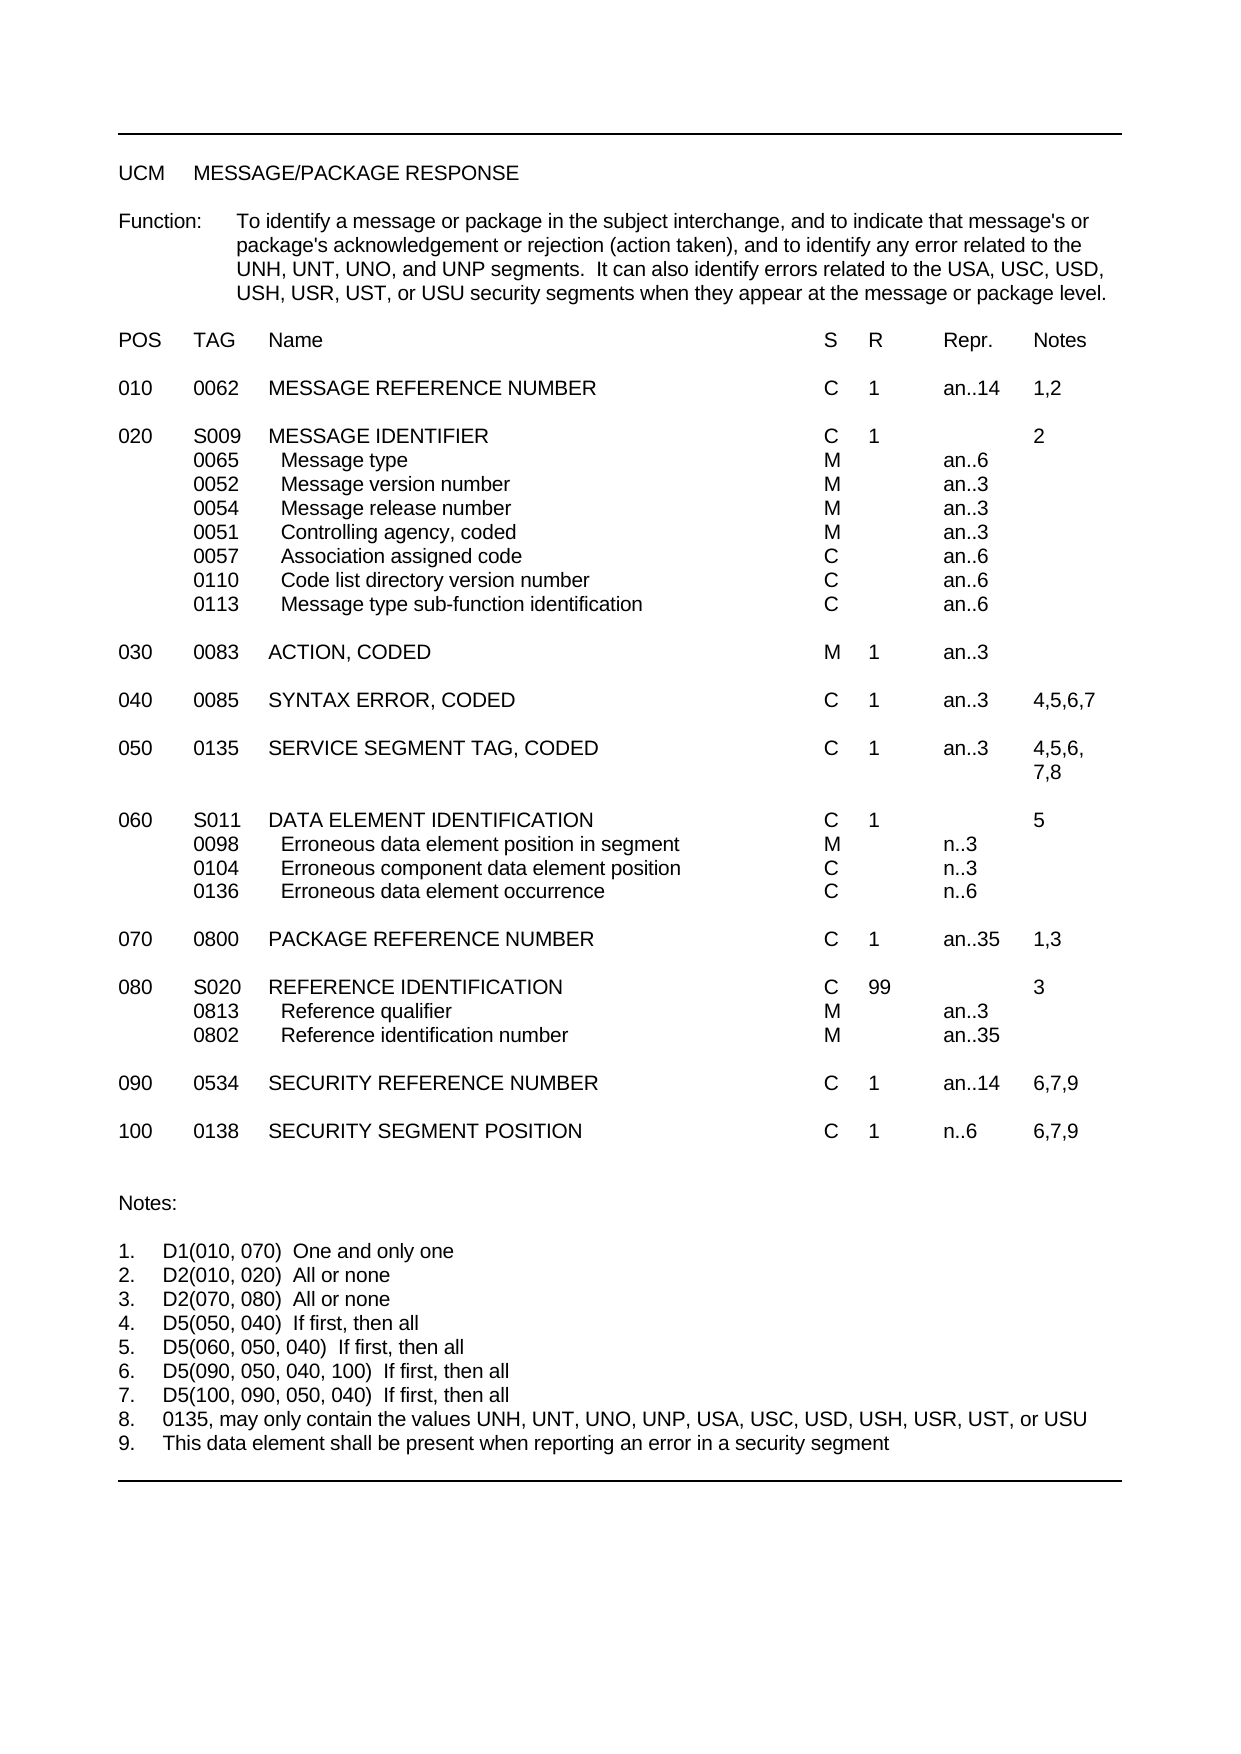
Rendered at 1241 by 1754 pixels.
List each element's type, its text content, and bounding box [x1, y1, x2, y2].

table_header R [857, 328, 932, 352]
table_cell MESSAGE IDENTIFIER [257, 424, 812, 448]
table_cell C [812, 975, 857, 999]
table_cell DATA ELEMENT IDENTIFICATION [257, 808, 812, 831]
table_cell [857, 472, 932, 496]
table_cell an..6 [932, 568, 1022, 592]
table_cell 090 [107, 1071, 182, 1095]
table_cell n..3 [932, 855, 1022, 879]
table_cell [857, 352, 932, 376]
table_cell 2 [1022, 424, 1112, 448]
text 2. D2(010, 020) All or none [118, 1263, 1122, 1287]
table_cell an..6 [932, 544, 1022, 568]
table_cell C [812, 568, 857, 592]
table_cell [1022, 592, 1112, 616]
table_cell [932, 784, 1022, 807]
table_cell C [812, 544, 857, 568]
table_cell [1022, 496, 1112, 520]
table_cell [107, 1023, 182, 1047]
table_cell [1022, 903, 1112, 927]
table_cell [857, 664, 932, 688]
table_cell C [812, 592, 857, 616]
table_cell [1022, 640, 1112, 664]
table_cell 0534 [182, 1071, 257, 1095]
table_cell [107, 999, 182, 1023]
table_cell [857, 903, 932, 927]
table_cell 1 [857, 376, 932, 400]
table_cell 1 [857, 808, 932, 831]
table_cell 0085 [182, 688, 257, 712]
table_cell [932, 400, 1022, 424]
table_cell 99 [857, 975, 932, 999]
table_cell SECURITY REFERENCE NUMBER [257, 1071, 812, 1095]
table_cell 1 [857, 1119, 932, 1143]
table_cell [1022, 352, 1112, 376]
table_cell [182, 903, 257, 927]
table_cell [257, 1095, 812, 1119]
table_cell [932, 975, 1022, 999]
table_cell 3 [1022, 975, 1112, 999]
table_cell [107, 903, 182, 927]
table_cell [932, 664, 1022, 688]
table_cell [107, 616, 182, 640]
table_cell [107, 568, 182, 592]
table_cell [857, 448, 932, 472]
table_cell [857, 1023, 932, 1047]
table_cell MESSAGE REFERENCE NUMBER [257, 376, 812, 400]
table_cell 0138 [182, 1119, 257, 1143]
table_cell 0054 [182, 496, 257, 520]
table_cell [257, 664, 812, 688]
table_cell n..3 [932, 831, 1022, 855]
table_cell [1022, 664, 1112, 688]
table_cell 1 [857, 424, 932, 448]
table_cell M [812, 1023, 857, 1047]
table_cell 1 [857, 927, 932, 951]
table_cell C [812, 736, 857, 783]
table_cell [812, 712, 857, 736]
table_cell SECURITY SEGMENT POSITION [257, 1119, 812, 1143]
table_cell ACTION, CODED [257, 640, 812, 664]
table_cell 5 [1022, 808, 1112, 831]
table_cell [932, 808, 1022, 831]
table_cell Reference qualifier [257, 999, 812, 1023]
table_cell C [812, 424, 857, 448]
table_cell 6,7,9 [1022, 1119, 1112, 1143]
table_cell [812, 1047, 857, 1071]
table_cell [107, 544, 182, 568]
table_cell Reference identification number [257, 1023, 812, 1047]
table_cell [932, 616, 1022, 640]
table_cell [182, 616, 257, 640]
table_cell [812, 400, 857, 424]
table_cell 0052 [182, 472, 257, 496]
table_cell [107, 472, 182, 496]
table_cell an..6 [932, 448, 1022, 472]
text UCM MESSAGE/PACKAGE RESPONSE [118, 161, 1122, 184]
table_cell [1022, 712, 1112, 736]
table_cell M [812, 831, 857, 855]
table_cell [107, 951, 182, 975]
table_cell [182, 784, 257, 807]
table_cell 1 [857, 688, 932, 712]
text Function: To identify a message or package in the subject interchange, and to indicate that message's or package's acknowledgement or rejection (action taken), and to identify any error related to the UNH, UNT, UNO, and UNP segments. It can also identify errors related to the USA, USC, USD, USH, USR, UST, or USU security segments when they appear at the message or package level. [118, 208, 1122, 304]
table_cell [857, 520, 932, 544]
table_cell 070 [107, 927, 182, 951]
table_cell [1022, 616, 1112, 640]
table_cell [857, 592, 932, 616]
table_cell an..6 [932, 592, 1022, 616]
table_cell [107, 1095, 182, 1119]
table_cell [107, 448, 182, 472]
table_cell an..14 [932, 376, 1022, 400]
table_cell M [812, 520, 857, 544]
text 1. D1(010, 070) One and only one [118, 1239, 1122, 1263]
table_cell C [812, 808, 857, 831]
table_cell 4,5,6,7 [1022, 688, 1112, 712]
table_cell [257, 616, 812, 640]
table_cell [1022, 831, 1112, 855]
table_cell [257, 1047, 812, 1071]
table_cell REFERENCE IDENTIFICATION [257, 975, 812, 999]
table_cell an..3 [932, 999, 1022, 1023]
table_cell [812, 664, 857, 688]
text 8. 0135, may only contain the values UNH, UNT, UNO, UNP, USA, USC, USD, USH, USR, UST, or USU [118, 1406, 1122, 1430]
table_cell [1022, 1023, 1112, 1047]
table_cell 0813 [182, 999, 257, 1023]
table_cell 0802 [182, 1023, 257, 1047]
table_cell [1022, 879, 1112, 903]
table_cell [812, 784, 857, 807]
table_cell 050 [107, 736, 182, 783]
table_cell [857, 544, 932, 568]
table_cell an..3 [932, 640, 1022, 664]
table_cell [107, 831, 182, 855]
table_cell [257, 352, 812, 376]
table_cell 0057 [182, 544, 257, 568]
table_cell 6,7,9 [1022, 1071, 1112, 1095]
table_cell [812, 352, 857, 376]
table_cell an..3 [932, 688, 1022, 712]
table_header POS [107, 328, 182, 352]
table_cell [257, 903, 812, 927]
table_cell [1022, 855, 1112, 879]
table_cell [107, 400, 182, 424]
table_cell [932, 903, 1022, 927]
table_cell [1022, 472, 1112, 496]
table_cell 0083 [182, 640, 257, 664]
table_cell [932, 1047, 1022, 1071]
table_cell M [812, 496, 857, 520]
table_cell n..6 [932, 1119, 1022, 1143]
table_cell [107, 496, 182, 520]
text 3. D2(070, 080) All or none [118, 1287, 1122, 1311]
text 5. D5(060, 050, 040) If first, then all [118, 1334, 1122, 1358]
table_cell 0104 [182, 855, 257, 879]
table_cell [1022, 544, 1112, 568]
table_cell 0110 [182, 568, 257, 592]
table_cell [932, 1095, 1022, 1119]
table_cell 0098 [182, 831, 257, 855]
table_cell C [812, 855, 857, 879]
table_cell [812, 616, 857, 640]
table_cell [107, 520, 182, 544]
table_cell an..3 [932, 736, 1022, 783]
table_cell [932, 951, 1022, 975]
table_cell M [812, 640, 857, 664]
table_cell PACKAGE REFERENCE NUMBER [257, 927, 812, 951]
table_cell [857, 855, 932, 879]
table_cell 0800 [182, 927, 257, 951]
table_cell 0062 [182, 376, 257, 400]
table_cell S011 [182, 808, 257, 831]
table_cell an..14 [932, 1071, 1022, 1095]
table_cell Message version number [257, 472, 812, 496]
table_cell [857, 951, 932, 975]
text 9. This data element shall be present when reporting an error in a security segment [118, 1430, 1122, 1454]
table_cell [857, 496, 932, 520]
table_cell [932, 352, 1022, 376]
table_cell [857, 616, 932, 640]
table_header S [812, 328, 857, 352]
table_cell [1022, 400, 1112, 424]
table_cell 040 [107, 688, 182, 712]
table_cell [1022, 999, 1112, 1023]
table_cell [812, 903, 857, 927]
table_cell an..35 [932, 927, 1022, 951]
table_cell [1022, 568, 1112, 592]
table_cell [857, 1095, 932, 1119]
table_cell an..3 [932, 520, 1022, 544]
table_cell 0065 [182, 448, 257, 472]
table_cell C [812, 1071, 857, 1095]
table_cell C [812, 376, 857, 400]
table_header TAG [182, 328, 257, 352]
table_cell [107, 855, 182, 879]
text 4. D5(050, 040) If first, then all [118, 1311, 1122, 1334]
table_cell [857, 999, 932, 1023]
table_cell [182, 1095, 257, 1119]
table_cell [182, 664, 257, 688]
table_cell [107, 592, 182, 616]
table_cell 030 [107, 640, 182, 664]
table_cell 1,3 [1022, 927, 1112, 951]
table_cell [182, 1047, 257, 1071]
table_cell C [812, 1119, 857, 1143]
table_cell [1022, 1095, 1112, 1119]
table_header Repr. [932, 328, 1022, 352]
table_cell 020 [107, 424, 182, 448]
table_cell [1022, 784, 1112, 807]
table_cell an..35 [932, 1023, 1022, 1047]
table_cell [182, 951, 257, 975]
table_cell S020 [182, 975, 257, 999]
table_cell M [812, 448, 857, 472]
table_cell 060 [107, 808, 182, 831]
table_cell [932, 424, 1022, 448]
table_cell [857, 1047, 932, 1071]
table_cell n..6 [932, 879, 1022, 903]
table_cell [857, 400, 932, 424]
table_cell [857, 568, 932, 592]
table_cell Erroneous component data element position [257, 855, 812, 879]
table_cell SERVICE SEGMENT TAG, CODED [257, 736, 812, 783]
table_cell C [812, 927, 857, 951]
table_cell [182, 400, 257, 424]
table_cell an..3 [932, 496, 1022, 520]
table_cell [107, 879, 182, 903]
table_cell 0135 [182, 736, 257, 783]
table_cell [932, 712, 1022, 736]
text 6. D5(090, 050, 040, 100) If first, then all [118, 1358, 1122, 1382]
table_cell [812, 951, 857, 975]
table_cell [1022, 1047, 1112, 1071]
table_cell 1 [857, 736, 932, 783]
table_cell 0051 [182, 520, 257, 544]
table_cell [107, 664, 182, 688]
table_cell [857, 712, 932, 736]
table_cell Code list directory version number [257, 568, 812, 592]
table_cell [857, 784, 932, 807]
table_cell Erroneous data element occurrence [257, 879, 812, 903]
table_cell Controlling agency, coded [257, 520, 812, 544]
table_cell M [812, 999, 857, 1023]
table_cell [1022, 448, 1112, 472]
table_cell [857, 879, 932, 903]
table_cell 1,2 [1022, 376, 1112, 400]
table_cell [107, 784, 182, 807]
table_cell 010 [107, 376, 182, 400]
table_cell [107, 1047, 182, 1071]
table_cell 0113 [182, 592, 257, 616]
table_cell Message type [257, 448, 812, 472]
table_cell [107, 712, 182, 736]
table_cell 0136 [182, 879, 257, 903]
table_cell C [812, 688, 857, 712]
table_cell [182, 352, 257, 376]
table_cell [257, 784, 812, 807]
table_cell SYNTAX ERROR, CODED [257, 688, 812, 712]
table_cell S009 [182, 424, 257, 448]
text Notes: [118, 1191, 1122, 1215]
table_cell Message type sub-function identification [257, 592, 812, 616]
table_cell [257, 951, 812, 975]
table_cell Erroneous data element position in segment [257, 831, 812, 855]
table_cell [857, 831, 932, 855]
table_cell [257, 400, 812, 424]
table_cell Message release number [257, 496, 812, 520]
table_cell M [812, 472, 857, 496]
table_cell [182, 712, 257, 736]
table_cell [107, 352, 182, 376]
table_cell 080 [107, 975, 182, 999]
table_cell 4,5,6, 7,8 [1022, 736, 1112, 783]
table_cell 100 [107, 1119, 182, 1143]
table_cell 1 [857, 1071, 932, 1095]
table_cell Association assigned code [257, 544, 812, 568]
table_cell [257, 712, 812, 736]
table_cell [1022, 520, 1112, 544]
table_header Name [257, 328, 812, 352]
table_cell [812, 1095, 857, 1119]
text 7. D5(100, 090, 050, 040) If first, then all [118, 1382, 1122, 1406]
table_cell C [812, 879, 857, 903]
table_cell 1 [857, 640, 932, 664]
table_header Notes [1022, 328, 1112, 352]
table_cell an..3 [932, 472, 1022, 496]
table_cell [1022, 951, 1112, 975]
